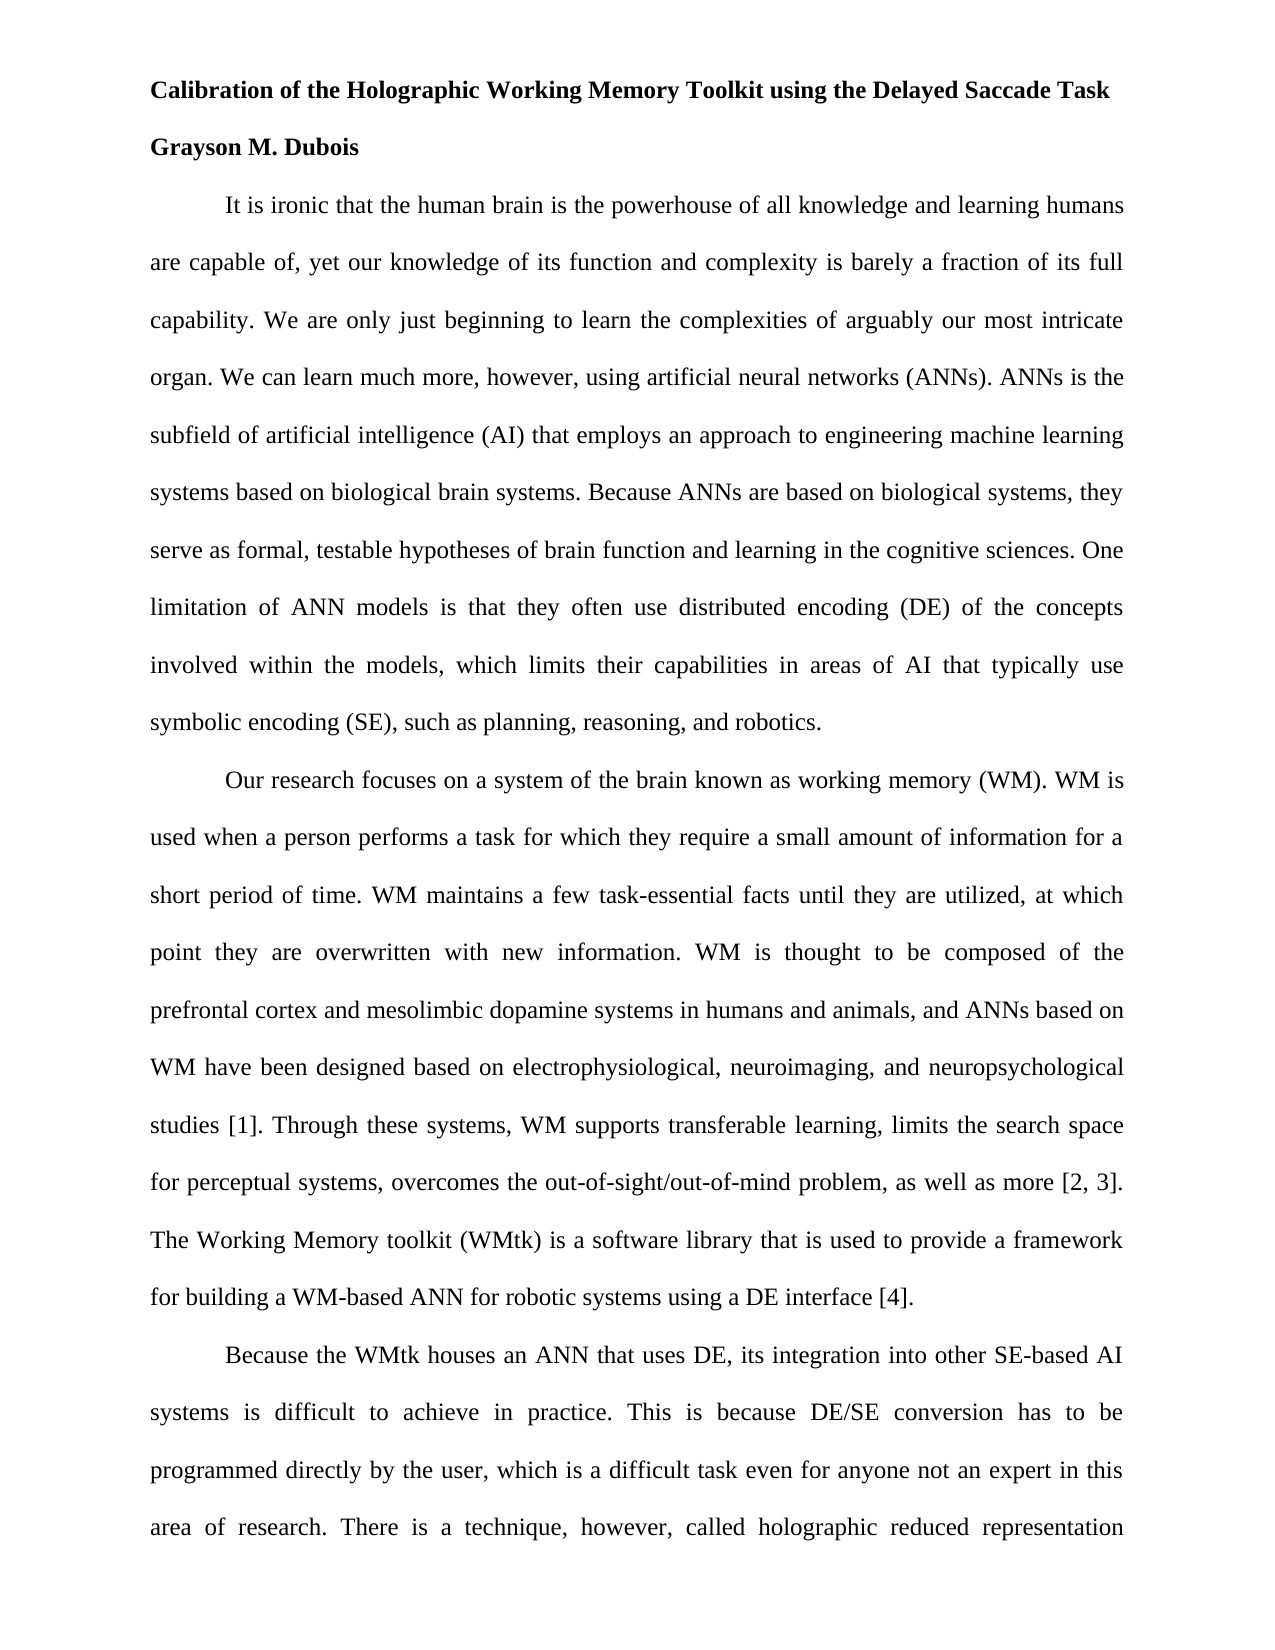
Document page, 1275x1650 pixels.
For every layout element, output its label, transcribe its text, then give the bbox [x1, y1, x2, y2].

text Because the WMtk houses an ANN that uses DE, its integration into other SE-based AI systems is difficult to achieve in practice. This is because DE/SE conversion has to be programmed directly by the user, which is a difficult task even for anyone not an expert in this area of research. There is a technique, however, called holographic reduced representation [150, 1340, 1125, 1541]
text Calibration of the Holographic Working Memory Toolkit using the Delayed Saccade Task [150, 75, 1125, 104]
text It is ironic that the human brain is the powerhouse of all knowledge and learning humans are capable of, yet our knowledge of its function and complexity is barely a fraction of its full capability. We are only just beginning to learn the complexities of arguably our most intricate organ. We can learn much more, however, using artificial neural networks (ANNs). ANNs is the subfield of artificial intelligence (AI) that employs an approach to engineering machine learning systems based on biological brain systems. Because ANNs are based on biological systems, they serve as formal, testable hypotheses of brain function and learning in the cognitive sciences. One limitation of ANN models is that they often use distributed encoding (DE) of the concepts involved within the models, which limits their capabilities in areas of AI that typically use symbolic encoding (SE), such as planning, reasoning, and robotics. [150, 190, 1125, 736]
text Our research focuses on a system of the brain known as working memory (WM). WM is used when a person performs a task for which they require a small amount of information for a short period of time. WM maintains a few task-essential facts until they are utilized, at which point they are overwritten with new information. WM is thought to be composed of the prefrontal cortex and mesolimbic dopamine systems in humans and animals, and ANNs based on WM have been designed based on electrophysiological, neuroimaging, and neuropsychological studies [1]. Through these systems, WM supports transferable learning, limits the search space for perceptual systems, overcomes the out-of-sight/out-of-mind problem, as well as more [2, 3]. The Working Memory toolkit (WMtk) is a software library that is used to provide a framework for building a WM-based ANN for robotic systems using a DE interface [4]. [150, 765, 1125, 1311]
text Grayson M. Dubois [150, 132, 1125, 161]
